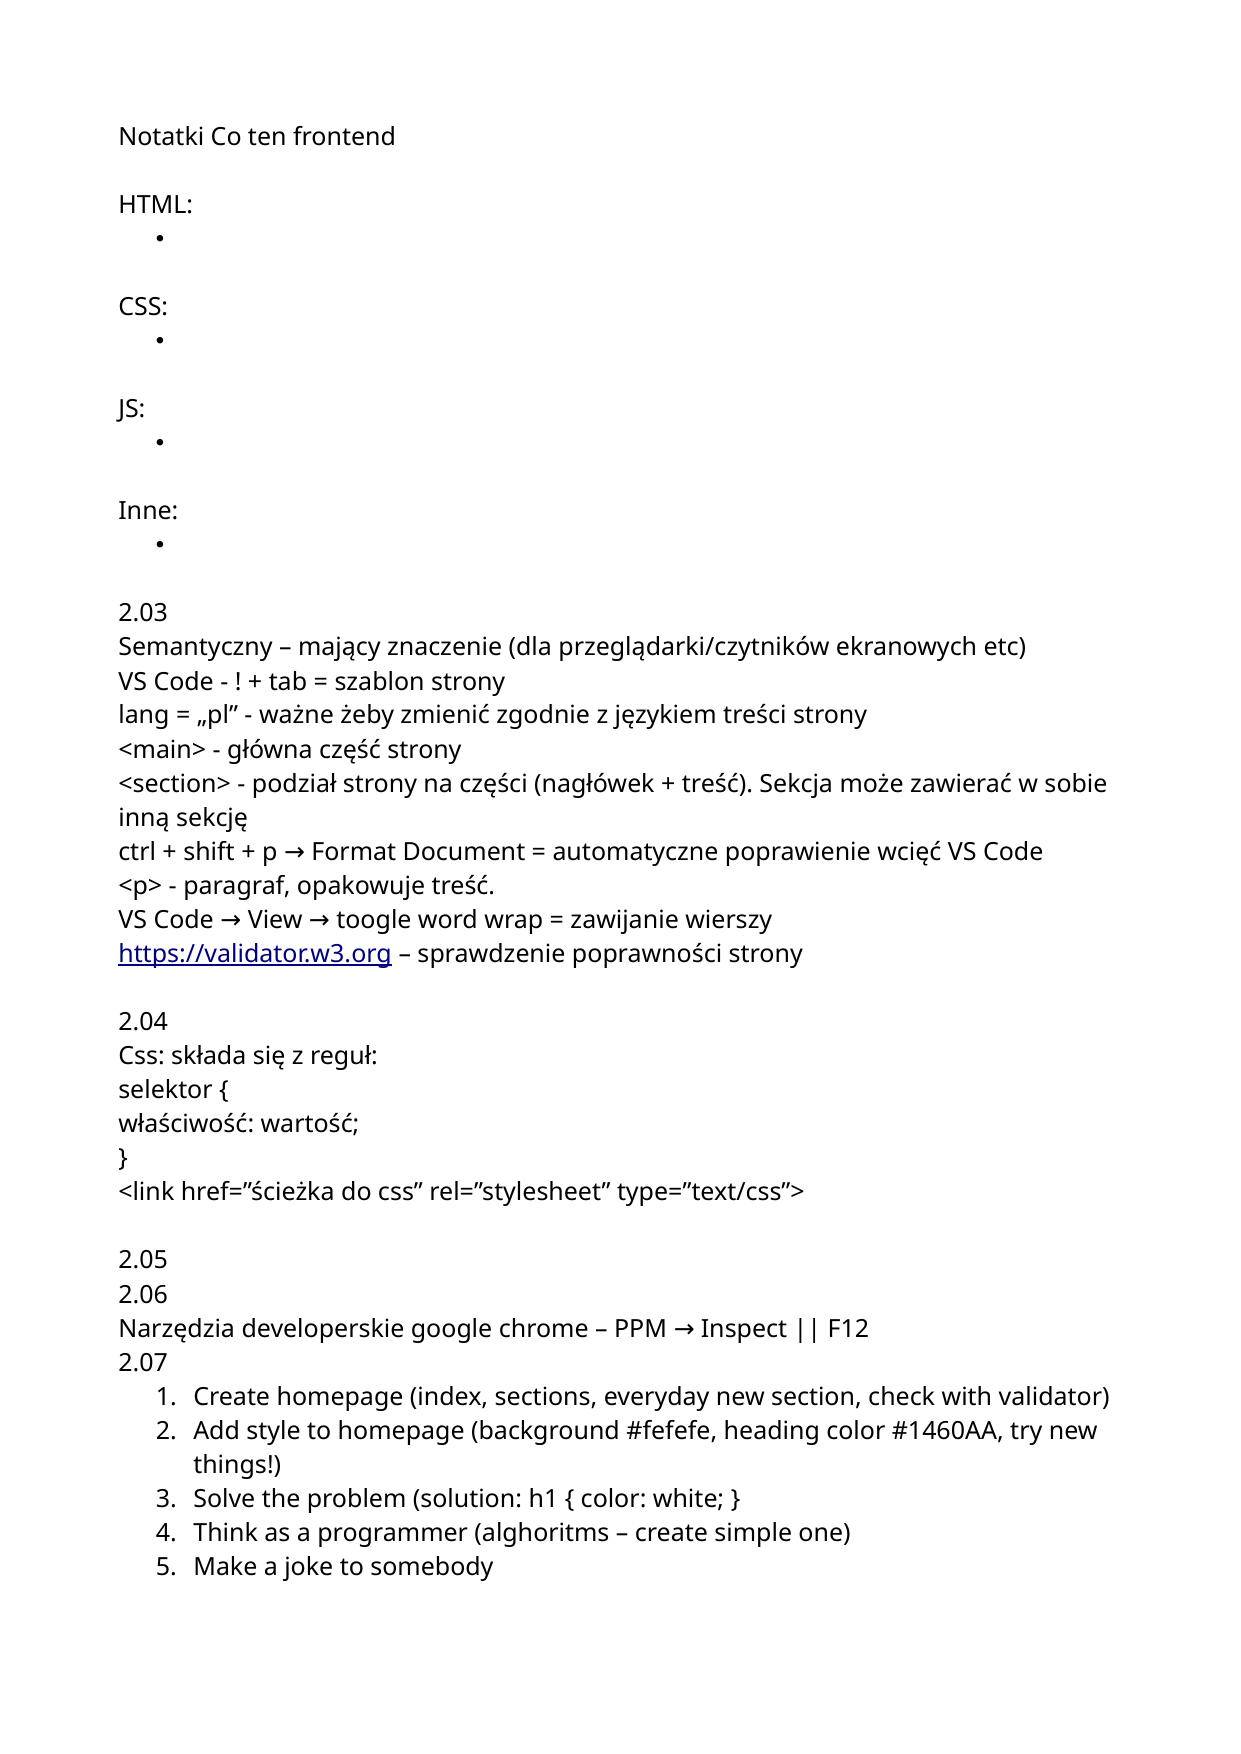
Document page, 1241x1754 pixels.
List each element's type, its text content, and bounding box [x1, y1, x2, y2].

list Create homepage (index, sections, everyday new section, check with validator) [156, 1378, 1122, 1412]
text właściwość: wartość; [118, 1106, 1122, 1140]
text JS: [118, 391, 1122, 425]
text 2.05 [118, 1242, 1122, 1276]
text } [118, 1140, 1122, 1174]
text VS Code - ! + tab = szablon strony [118, 663, 1122, 697]
text selektor { [118, 1072, 1122, 1106]
text https://validator.w3.org – sprawdzenie poprawności strony [118, 936, 1122, 970]
text 2.03 [118, 595, 1122, 629]
list Add style to homepage (background #fefefe, heading color #1460AA, try new things!) [156, 1412, 1122, 1481]
list Make a joke to somebody [156, 1549, 1122, 1583]
text Css: składa się z reguł: [118, 1038, 1122, 1072]
text Notatki Co ten frontend [118, 118, 1122, 152]
text Semantyczny – mający znaczenie (dla przeglądarki/czytników ekranowych etc) [118, 629, 1122, 663]
text VS Code → View → toogle word wrap = zawijanie wierszy [118, 902, 1122, 936]
text Inne: [118, 493, 1122, 527]
text 2.04 [118, 1004, 1122, 1038]
text HTML: [118, 186, 1122, 220]
text Narzędzia developerskie google chrome – PPM → Inspect || F12 [118, 1310, 1122, 1344]
text 2.07 [118, 1344, 1122, 1378]
text <section> - podział strony na części (nagłówek + treść). Sekcja może zawierać w sobie inną sekcję [118, 765, 1122, 833]
text <p> - paragraf, opakowuje treść. [118, 867, 1122, 902]
list Think as a programmer (alghoritms – create simple one) [156, 1515, 1122, 1549]
text ctrl + shift + p → Format Document = automatyczne poprawienie wcięć VS Code [118, 833, 1122, 867]
text lang = „pl” - ważne żeby zmienić zgodnie z językiem treści strony [118, 697, 1122, 731]
text <link href=”ścieżka do css” rel=”stylesheet” type=”text/css”> [118, 1174, 1122, 1208]
text CSS: [118, 288, 1122, 322]
text <main> - główna część strony [118, 731, 1122, 765]
list Solve the problem (solution: h1 { color: white; } [156, 1481, 1122, 1515]
text 2.06 [118, 1276, 1122, 1310]
